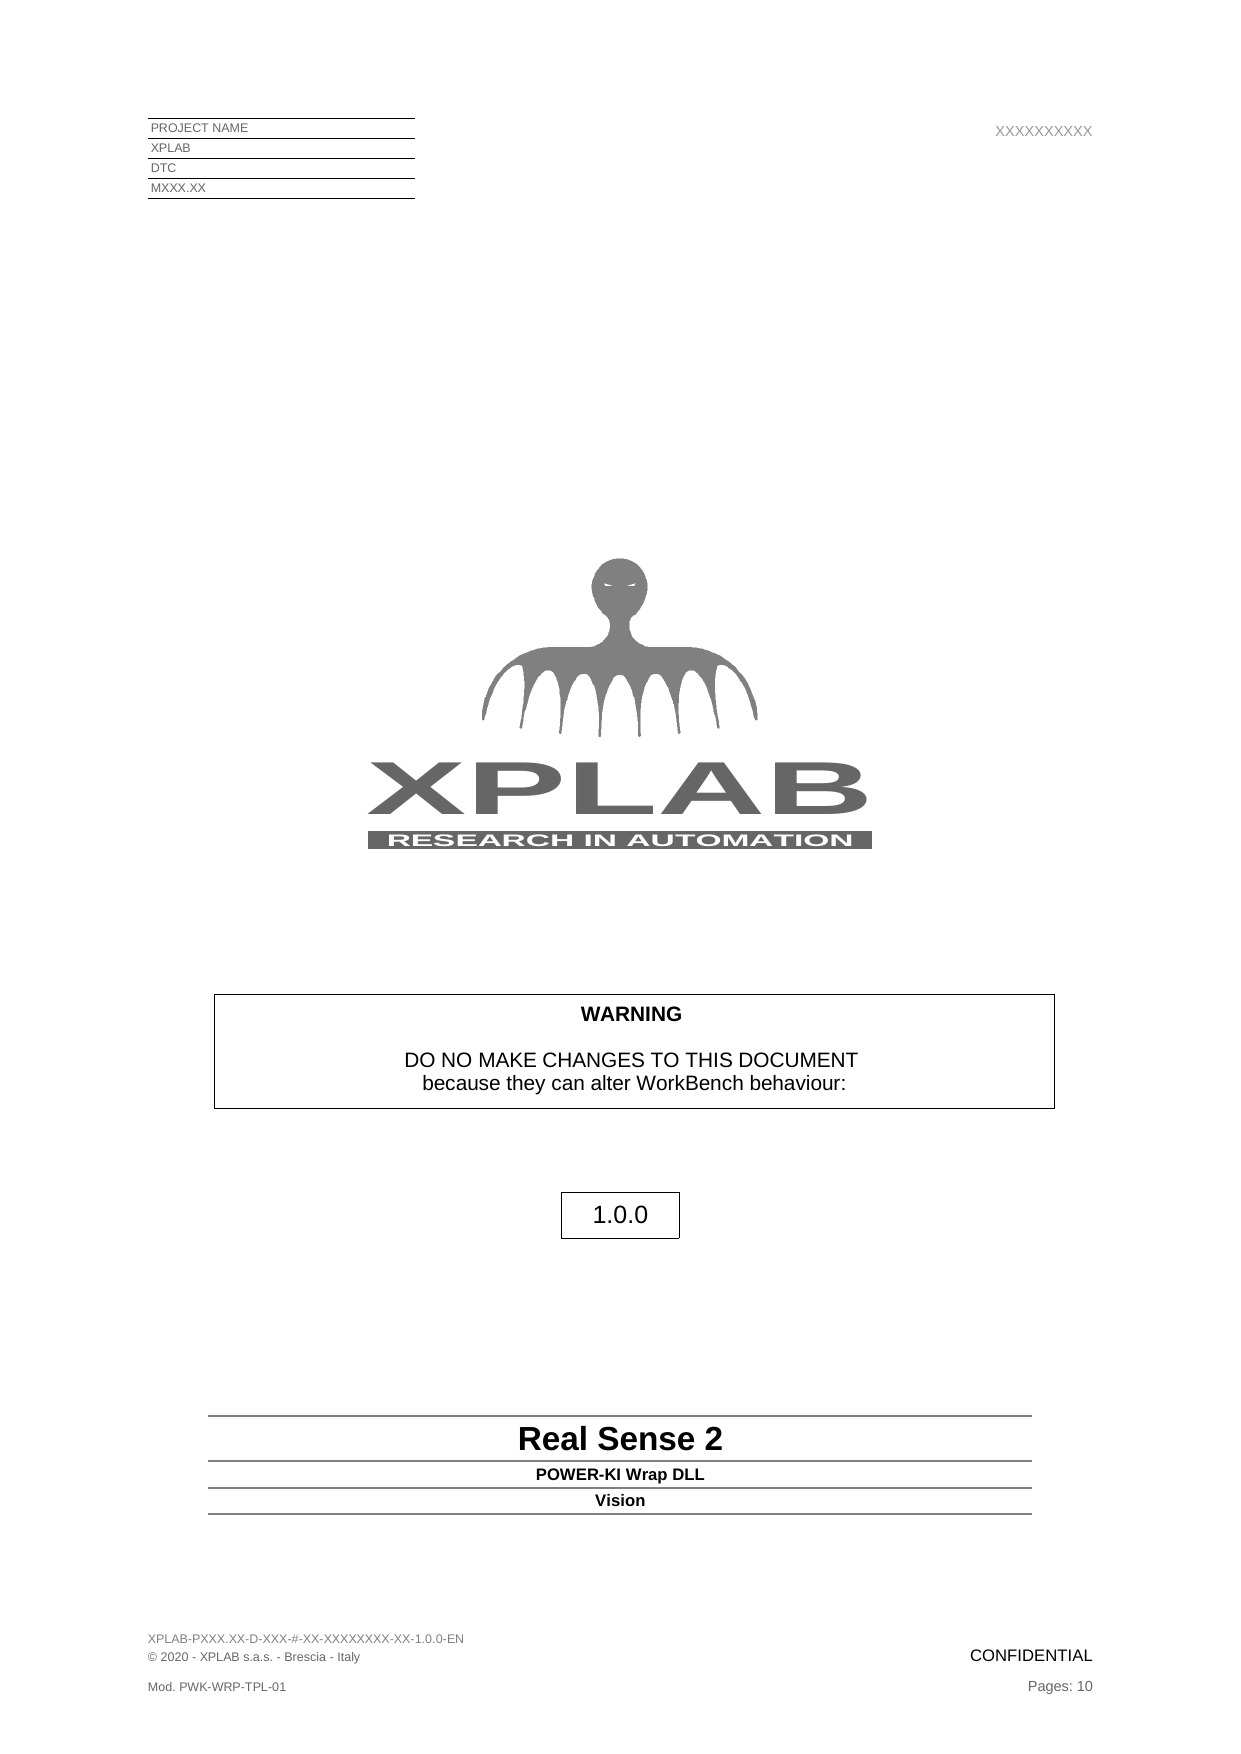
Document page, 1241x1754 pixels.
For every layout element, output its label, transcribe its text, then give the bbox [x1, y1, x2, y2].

text because they can alter WorkBench behaviour: [223, 1072, 1046, 1095]
table_cell xplab [148, 139, 415, 158]
table_header Project Name [148, 119, 415, 138]
text WARNING [223, 1002, 1046, 1026]
text DO NO MAKE CHANGES TO THIS DOCUMENT [223, 1049, 1046, 1072]
text Research in automation [148, 831, 1093, 849]
table_cell Vision [208, 1489, 1032, 1513]
table_cell dtc [148, 159, 415, 178]
picture [472, 543, 768, 747]
text XXXXXXXXXX [934, 123, 1092, 139]
table_cell POWER-KI Wrap DLL [208, 1462, 1032, 1487]
table_header Real Sense 2 [208, 1417, 1032, 1460]
text 1.0.0 [570, 1201, 670, 1229]
text XPLAB [148, 747, 1093, 831]
table_cell Mxxx.xx [148, 179, 415, 198]
